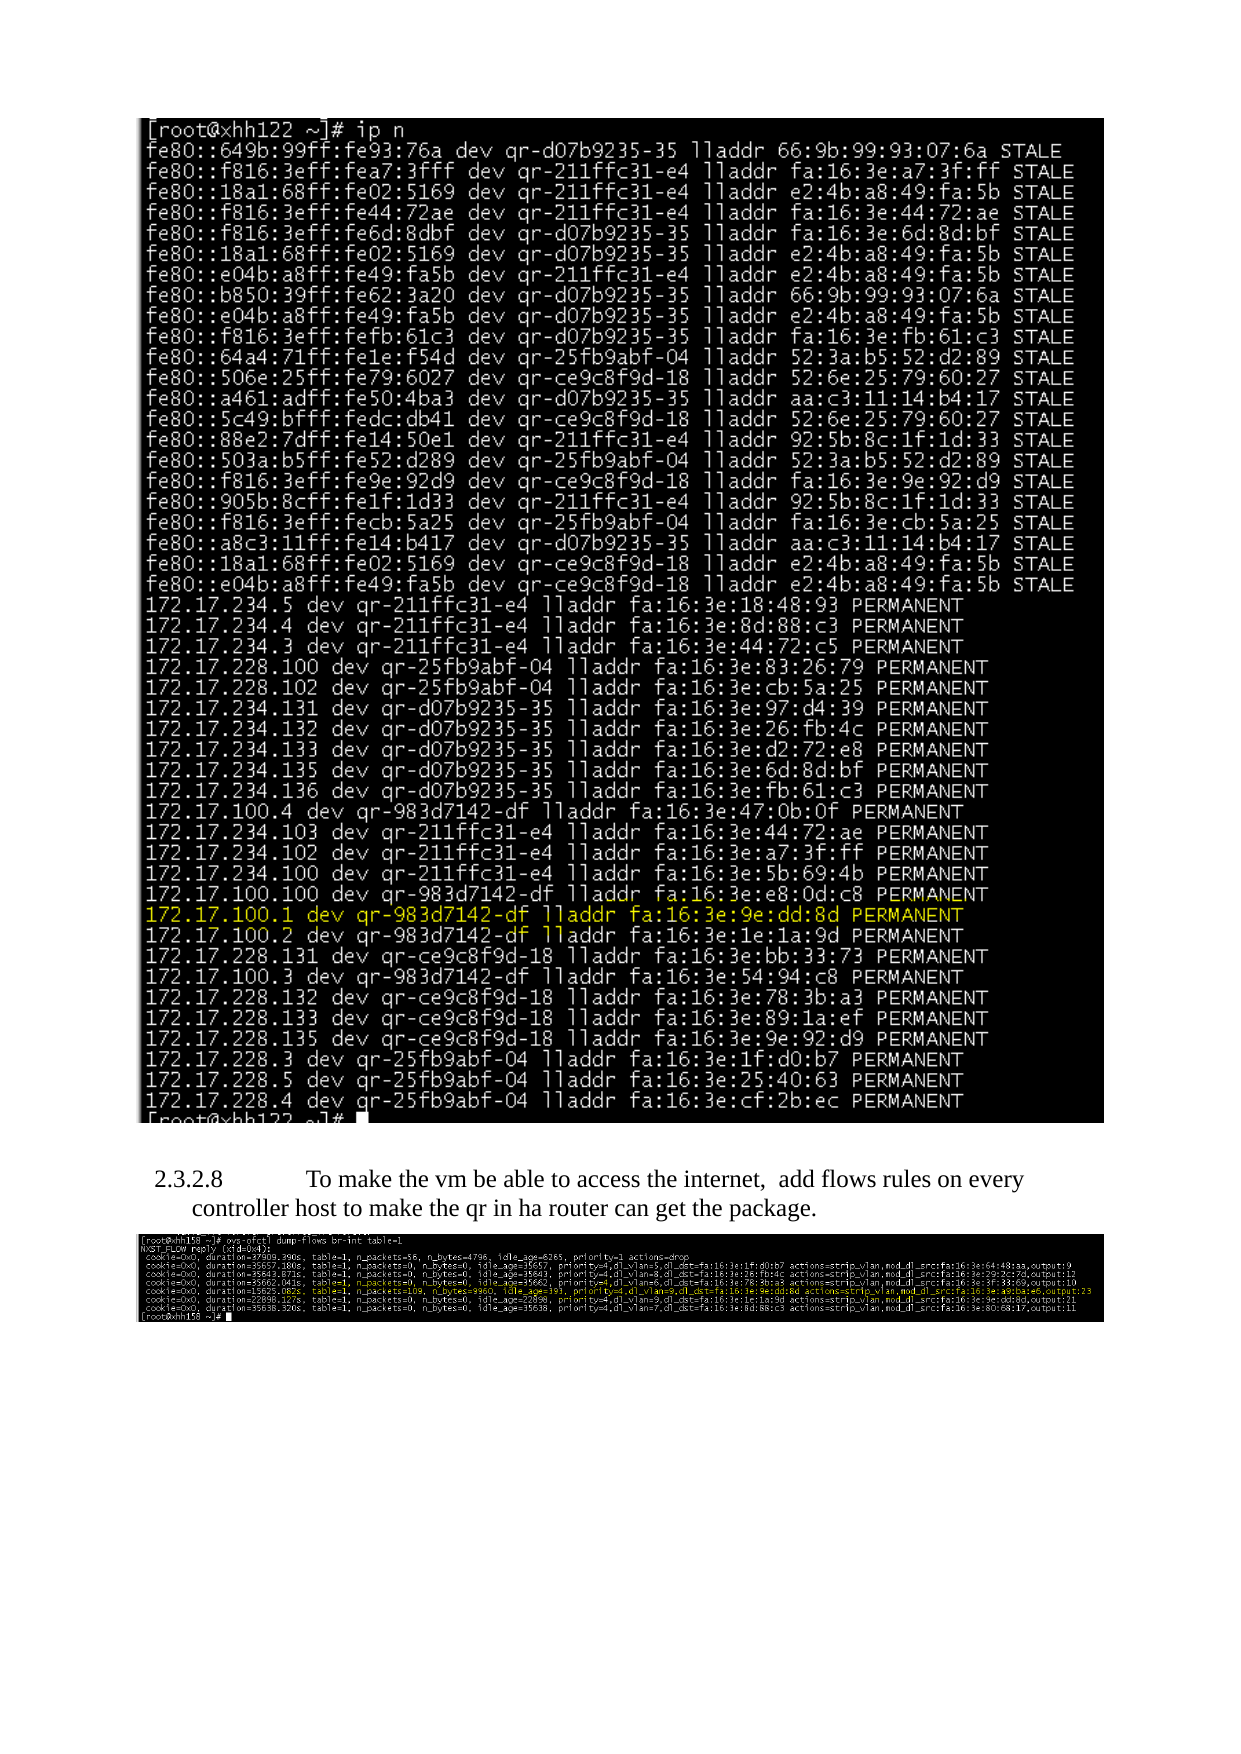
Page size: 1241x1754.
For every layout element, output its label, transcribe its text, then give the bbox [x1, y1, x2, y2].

list To make the vm be able to access the internet, add flows rules on every controller host to make the qr in ha router can get the package. [154, 1164, 1122, 1222]
picture [136, 1234, 1104, 1322]
picture [136, 118, 1104, 1123]
